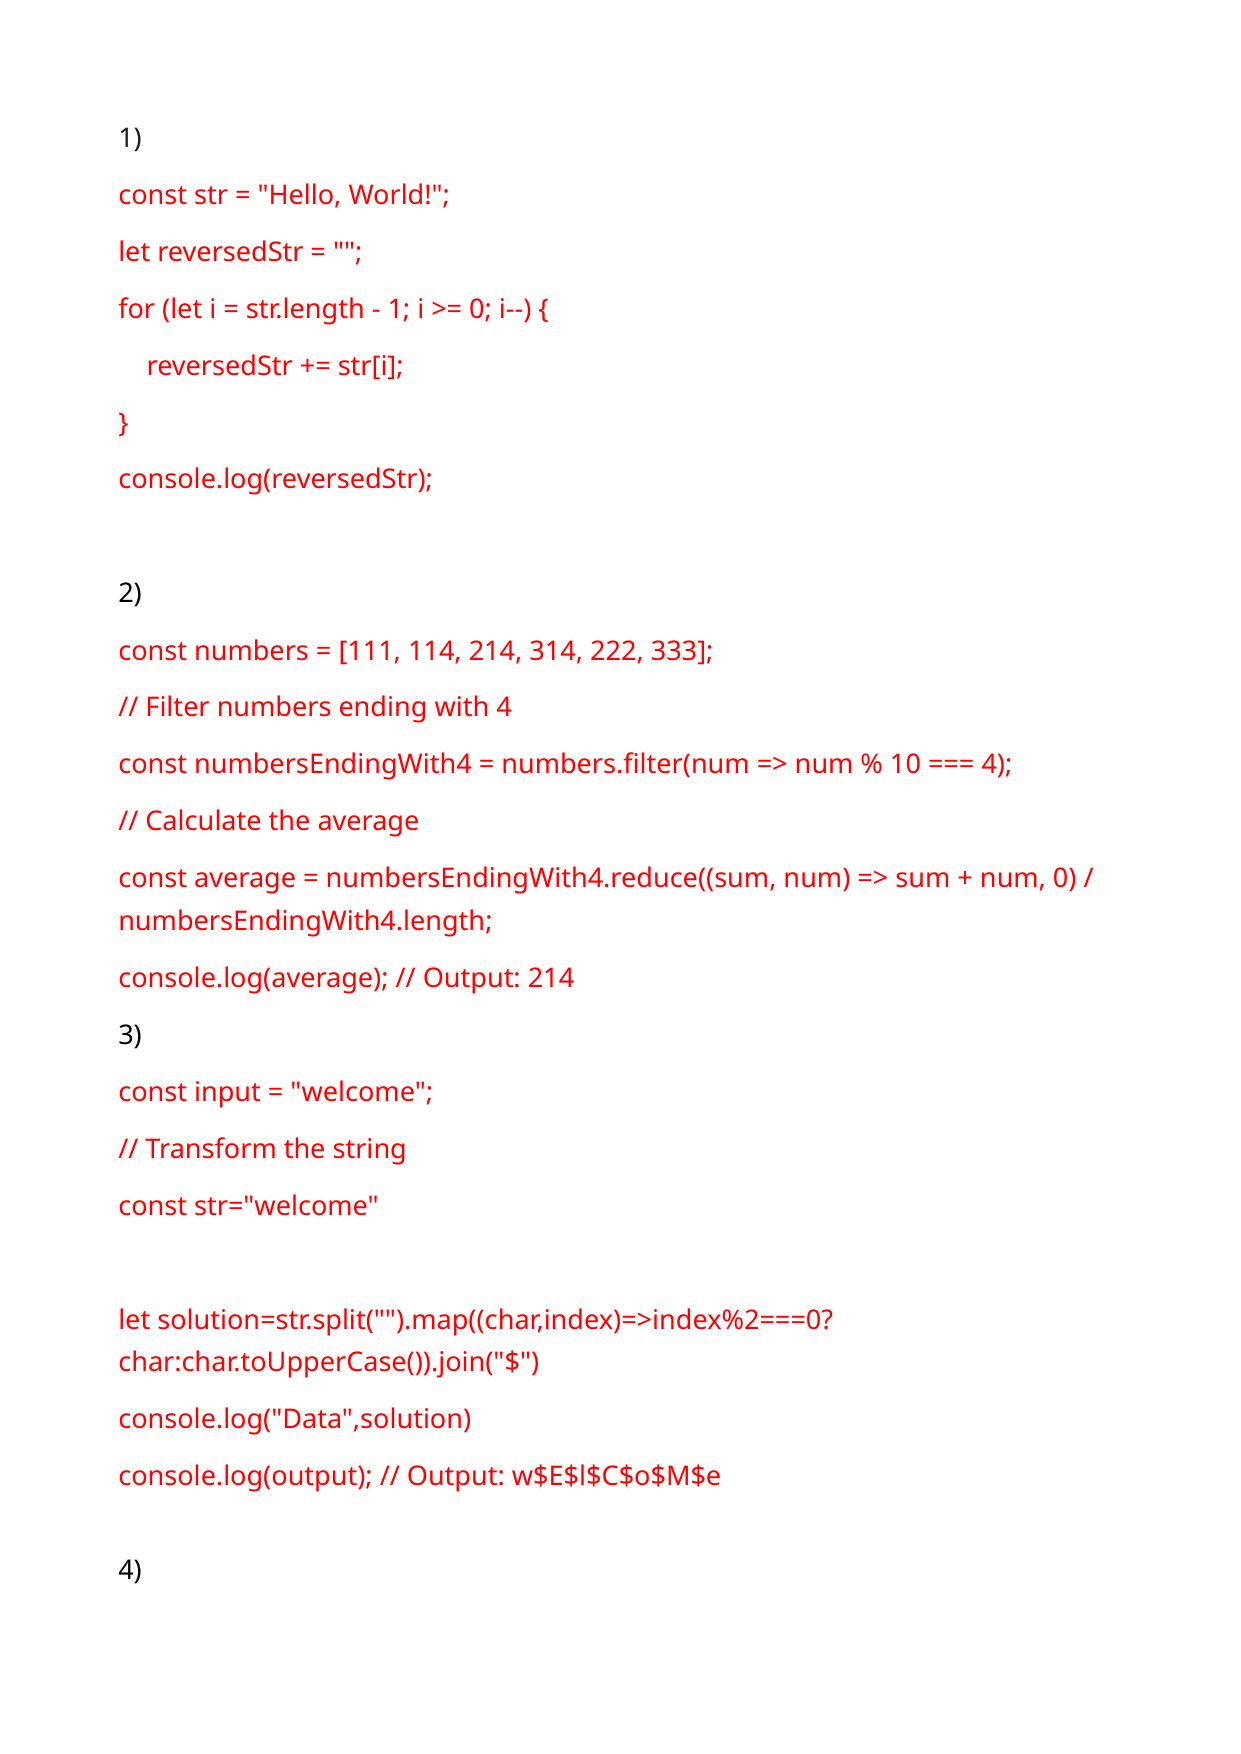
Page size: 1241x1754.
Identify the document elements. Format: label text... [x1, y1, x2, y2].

text const numbersEndingWith4 = numbers.filter(num => num % 10 === 4); [118, 745, 1122, 782]
text 3) [118, 1015, 1122, 1052]
text // Calculate the average [118, 802, 1122, 839]
text // Filter numbers ending with 4 [118, 688, 1122, 725]
text const input = "welcome"; [118, 1072, 1122, 1109]
text 2) [118, 574, 1122, 611]
text } [118, 403, 1122, 440]
text let solution=str.split("").map((char,index)=>index%2===0?char:char.toUpperCase()).join("$") [118, 1300, 1122, 1379]
text console.log(reversedStr); [118, 460, 1122, 497]
text console.log(average); // Output: 214 [118, 958, 1122, 995]
text let reversedStr = ""; [118, 232, 1122, 269]
text // Transform the string [118, 1129, 1122, 1166]
text console.log(output); // Output: w$E$l$C$o$M$e [118, 1456, 1122, 1493]
text 1) [118, 118, 1122, 155]
text const str = "Hello, World!"; [118, 175, 1122, 212]
text console.log("Data",solution) [118, 1399, 1122, 1436]
text const str="welcome" [118, 1186, 1122, 1223]
text const average = numbersEndingWith4.reduce((sum, num) => sum + num, 0) / numbersEndingWith4.length; [118, 859, 1122, 938]
text 4) [118, 1550, 1122, 1587]
text reversedStr += str[i]; [118, 346, 1122, 383]
text const numbers = [111, 114, 214, 314, 222, 333]; [118, 631, 1122, 668]
text for (let i = str.length - 1; i >= 0; i--) { [118, 289, 1122, 326]
